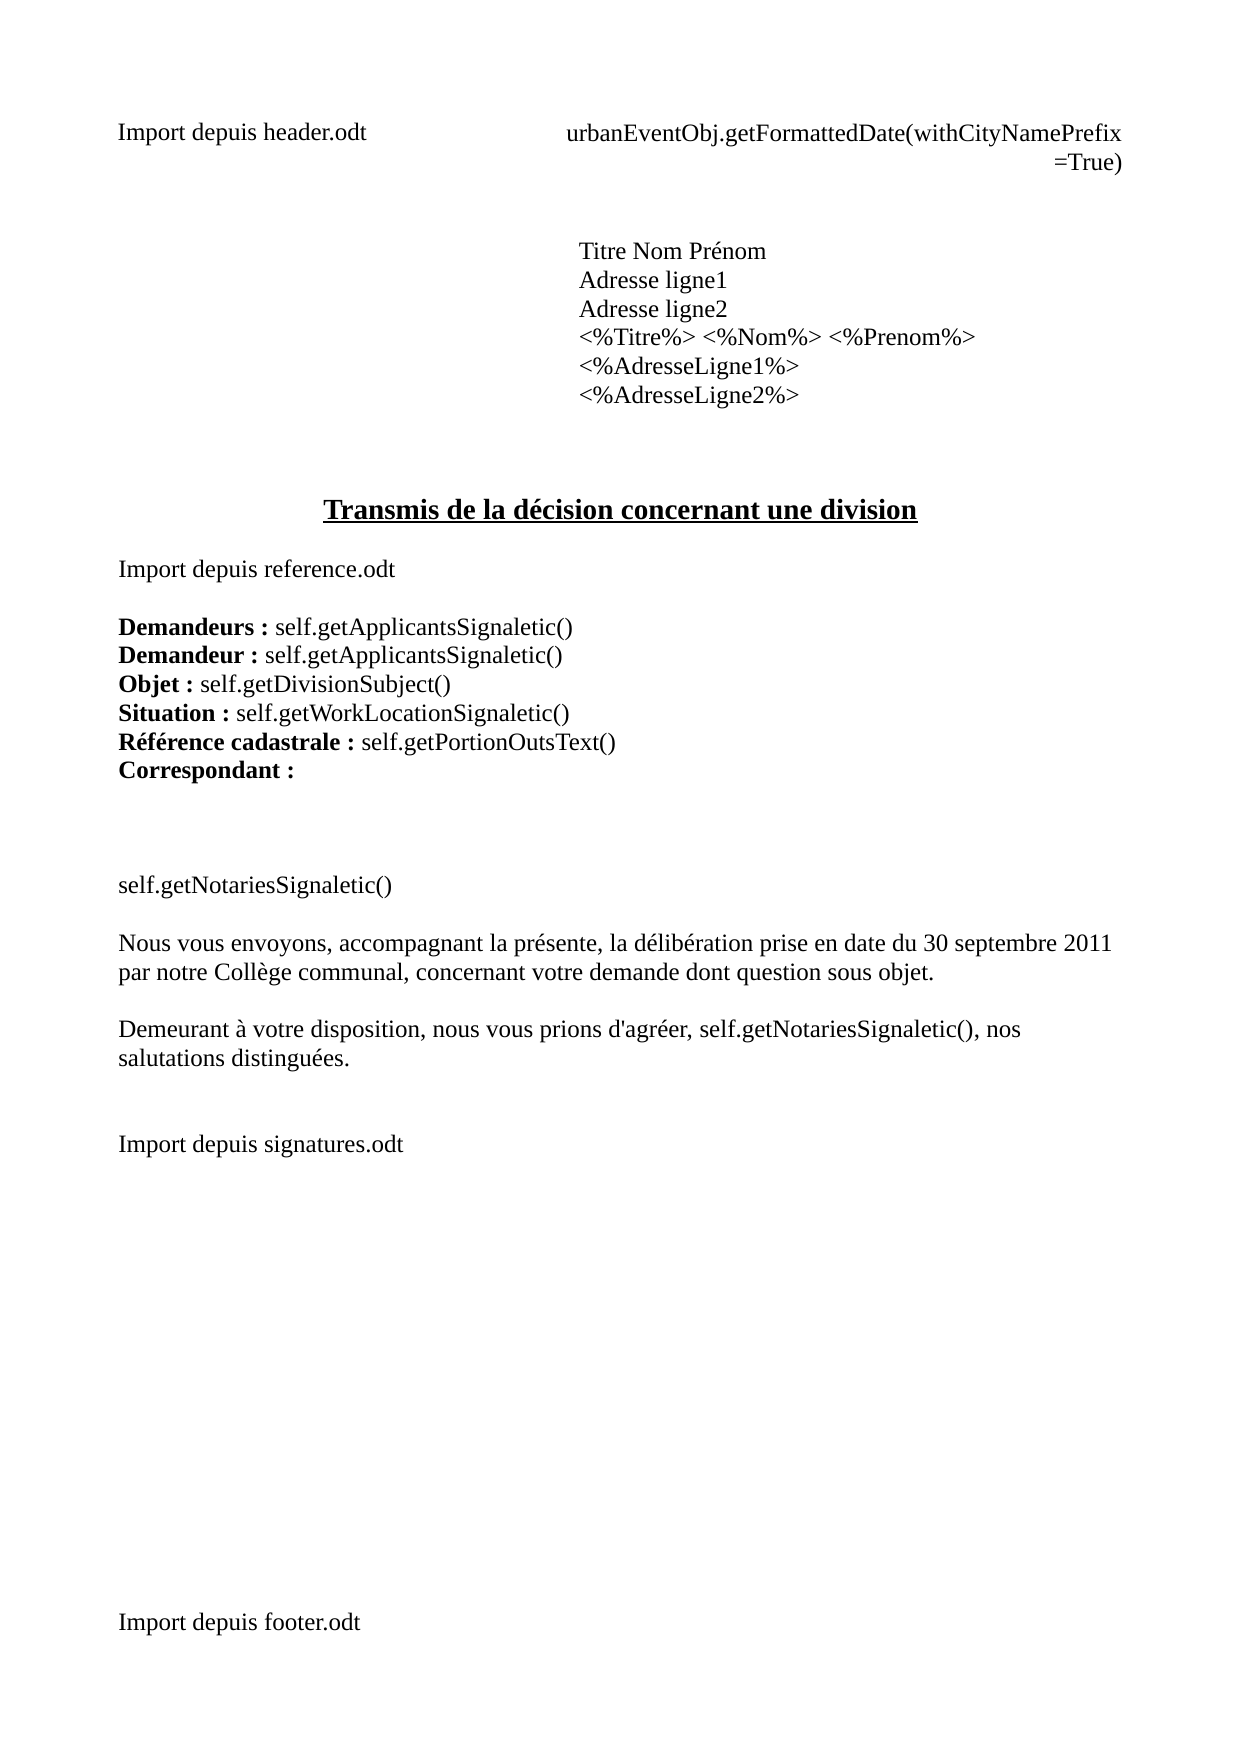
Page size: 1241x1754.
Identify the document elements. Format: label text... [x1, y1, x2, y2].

text Demandeur : self.getApplicantsSignaletic() [118, 640, 1122, 669]
text Import depuis header.odt [117, 117, 538, 146]
text Objet : self.getDivisionSubject() [118, 669, 1122, 698]
text Import depuis signatures.odt [118, 1129, 1122, 1158]
text <%Titre%> <%Nom%> <%Prenom%> <%AdresseLigne1%> <%AdresseLigne2%> [578, 322, 1081, 409]
text self.getNotariesSignaletic() [118, 870, 1122, 899]
text Demandeurs : self.getApplicantsSignaletic() [118, 612, 1122, 640]
text Situation : self.getWorkLocationSignaletic() [118, 698, 1122, 727]
title Transmis de la décision concernant une division [118, 492, 1122, 525]
text Référence cadastrale : self.getPortionOutsText() [118, 727, 1122, 755]
text Nous vous envoyons, accompagnant la présente, la délibération prise en date du 30 septembre 2011 par notre Collège communal, concernant votre demande dont question sous objet. [118, 928, 1122, 985]
text Correspondant : [118, 755, 1122, 784]
text Demeurant à votre disposition, nous vous prions d'agréer, self.getNotariesSignaletic(), nos salutations distinguées. [118, 1014, 1122, 1072]
text Titre Nom Prénom Adresse ligne1 Adresse ligne2 [578, 236, 1081, 322]
text Import depuis reference.odt [118, 554, 1122, 583]
text urbanEventObj.getFormattedDate(withCityNamePrefix=True) [117, 118, 1122, 426]
